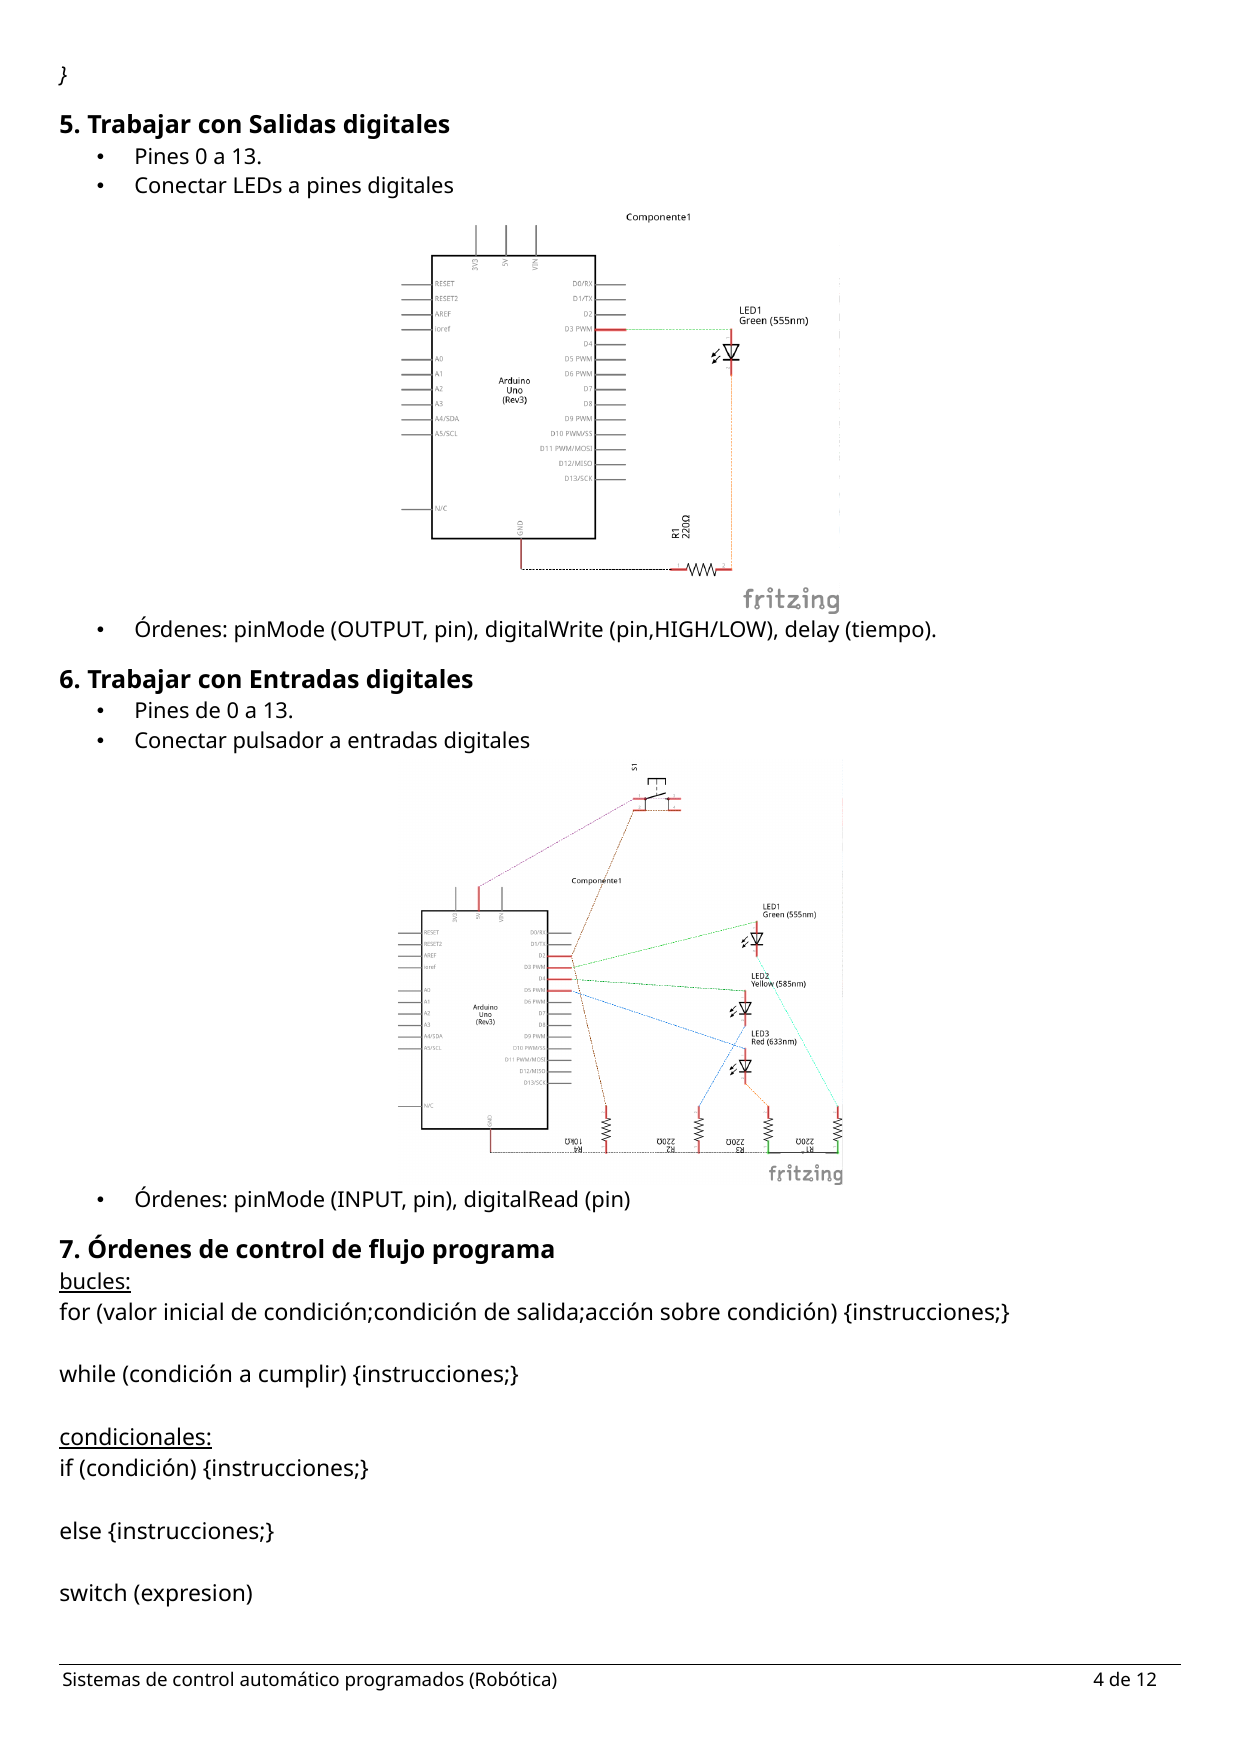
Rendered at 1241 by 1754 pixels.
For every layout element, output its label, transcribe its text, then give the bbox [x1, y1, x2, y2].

text for (valor inicial de condición;condición de salida;acción sobre condición) {instrucciones;} [59, 1296, 1181, 1327]
list Pines 0 a 13. [97, 141, 1181, 170]
text while (condición a cumplir) {instrucciones;} [59, 1358, 1181, 1389]
text 5. Trabajar con Salidas digitales [59, 107, 1181, 141]
text bucles: [59, 1266, 1181, 1296]
text switch (expresion) [59, 1577, 1181, 1608]
list Órdenes: pinMode (OUTPUT, pin), digitalWrite (pin,HIGH/LOW), delay (tiempo). [97, 200, 1181, 643]
picture [401, 213, 840, 614]
text else {instrucciones;} [59, 1514, 1181, 1546]
list Conectar pulsador a entradas digitales [97, 725, 1181, 755]
list Órdenes: pinMode (INPUT, pin), digitalRead (pin) [97, 755, 1181, 1214]
text if (condición) {instrucciones;} [59, 1452, 1181, 1483]
list Pines de 0 a 13. [97, 695, 1181, 725]
picture [397, 759, 843, 1185]
text condicionales: [59, 1421, 1181, 1452]
text 6. Trabajar con Entradas digitales [59, 661, 1181, 695]
list Conectar LEDs a pines digitales [97, 170, 1181, 200]
text 7. Órdenes de control de flujo programa [59, 1232, 1181, 1266]
text } [59, 59, 1181, 89]
